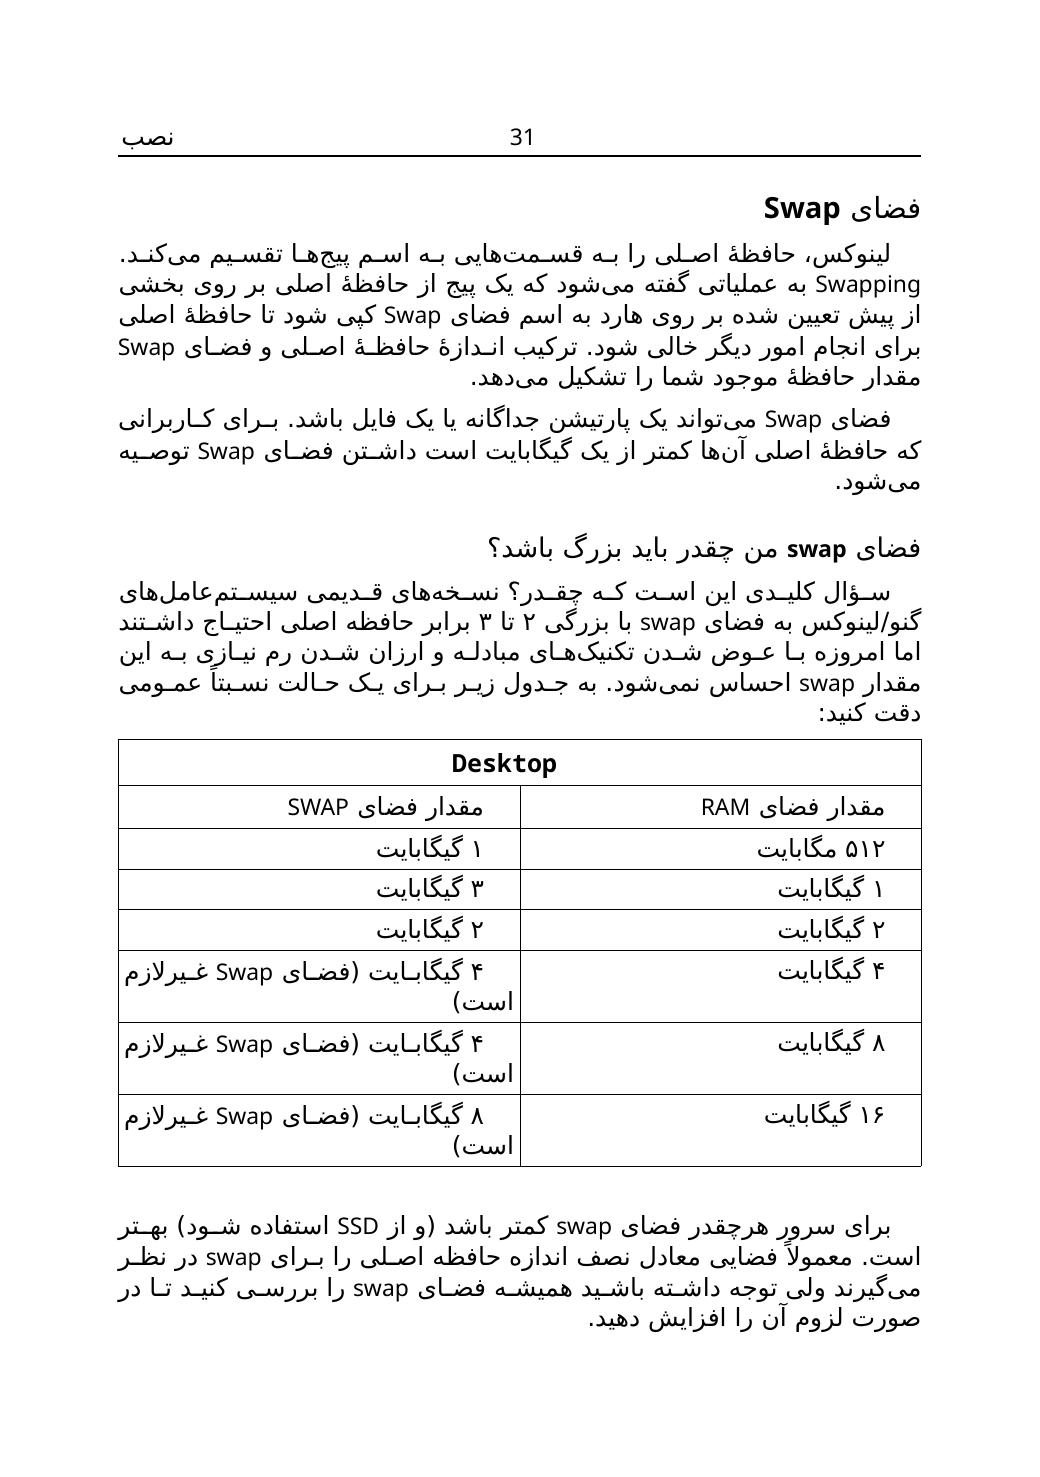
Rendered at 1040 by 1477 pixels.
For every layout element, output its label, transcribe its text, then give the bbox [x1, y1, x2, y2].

table_cell ۳ گیگابایت [119, 870, 520, 909]
table_header مقدار فضای SWAP [119, 786, 520, 828]
table_cell ۴ گیگابایت (فضای Swap غیرلازم است) [119, 951, 520, 1022]
text سؤال کلیدی این است که چقدر؟ نسخه‌های قدیمی سیستم‌عامل‌های گنو/لینوکس به فضای swap با بزرگی ۲ تا ۳ برابر حافظه اصلی احتیاج داشتند اما امروزه با عوض شدن تکنیک‌های مبادله و ارزان شدن رم نیازی به این مقدار swap احساس نمی‌شود. به جدول زیر برای یک حالت نسبتاً عمومی دقت کنید: [118, 577, 921, 727]
subtitle فضای swap من چقدر باید بزرگ باشد؟ [118, 532, 921, 564]
table_cell ۸ گیگابایت [521, 1023, 921, 1094]
text برای سرور هرچقدر فضای swap کمتر باشد (و از SSD استفاده شود) بهتر است. معمولاً فضایی معادل نصف اندازه حافظه اصلی را برای swap در نظر می‌گیرند ولی توجه داشته باشید همیشه فضای swap را بررسی کنید تا در صورت لزوم آن را افزایش دهید. [118, 1210, 921, 1333]
table_cell ۱۶ گیگابایت [521, 1095, 921, 1166]
subtitle فضای Swap [118, 187, 921, 227]
table_cell ۲ گیگابایت [521, 910, 921, 950]
table_cell ۱ گیگابایت [119, 829, 520, 869]
table_cell ۱ گیگابایت [521, 870, 921, 909]
table_header Desktop [119, 740, 921, 785]
table_cell ۴ گیگابایت (فضای Swap غیرلازم است) [119, 1023, 520, 1094]
table_cell ۸ گیگابایت (فضای Swap غیرلازم است) [119, 1095, 520, 1166]
table_cell ۵۱۲ مگابایت [521, 829, 921, 869]
table_header مقدار فضای RAM [521, 786, 921, 828]
table_cell ۴ گیگابایت [521, 951, 921, 1022]
text فضای Swap می‌تواند یک پارتیشن جداگانه یا یک فایل باشد. برای کاربرانی که حافظهٔ اصلی آن‌ها کمتر از یک گیگابایت است داشتن فضای Swap توصیه می‌شود. [118, 403, 921, 495]
text لینوکس، حافظهٔ اصلی را به قسمت‌هایی به اسم پیج‌ها تقسیم می‌کند. Swapping به عملیاتی گفته می‌شود که یک پیج از حافظهٔ اصلی بر روی بخشی از پیش تعیین شده بر روی هارد به اسم فضای Swap کپی شود تا حافظهٔ اصلی برای انجام امور دیگر خالی شود. ترکیب اندازهٔ حافظهٔ اصلی و فضای Swap مقدار حافظهٔ موجود شما را تشکیل می‌دهد. [118, 239, 921, 391]
table_cell ۲ گیگابایت [119, 910, 520, 950]
